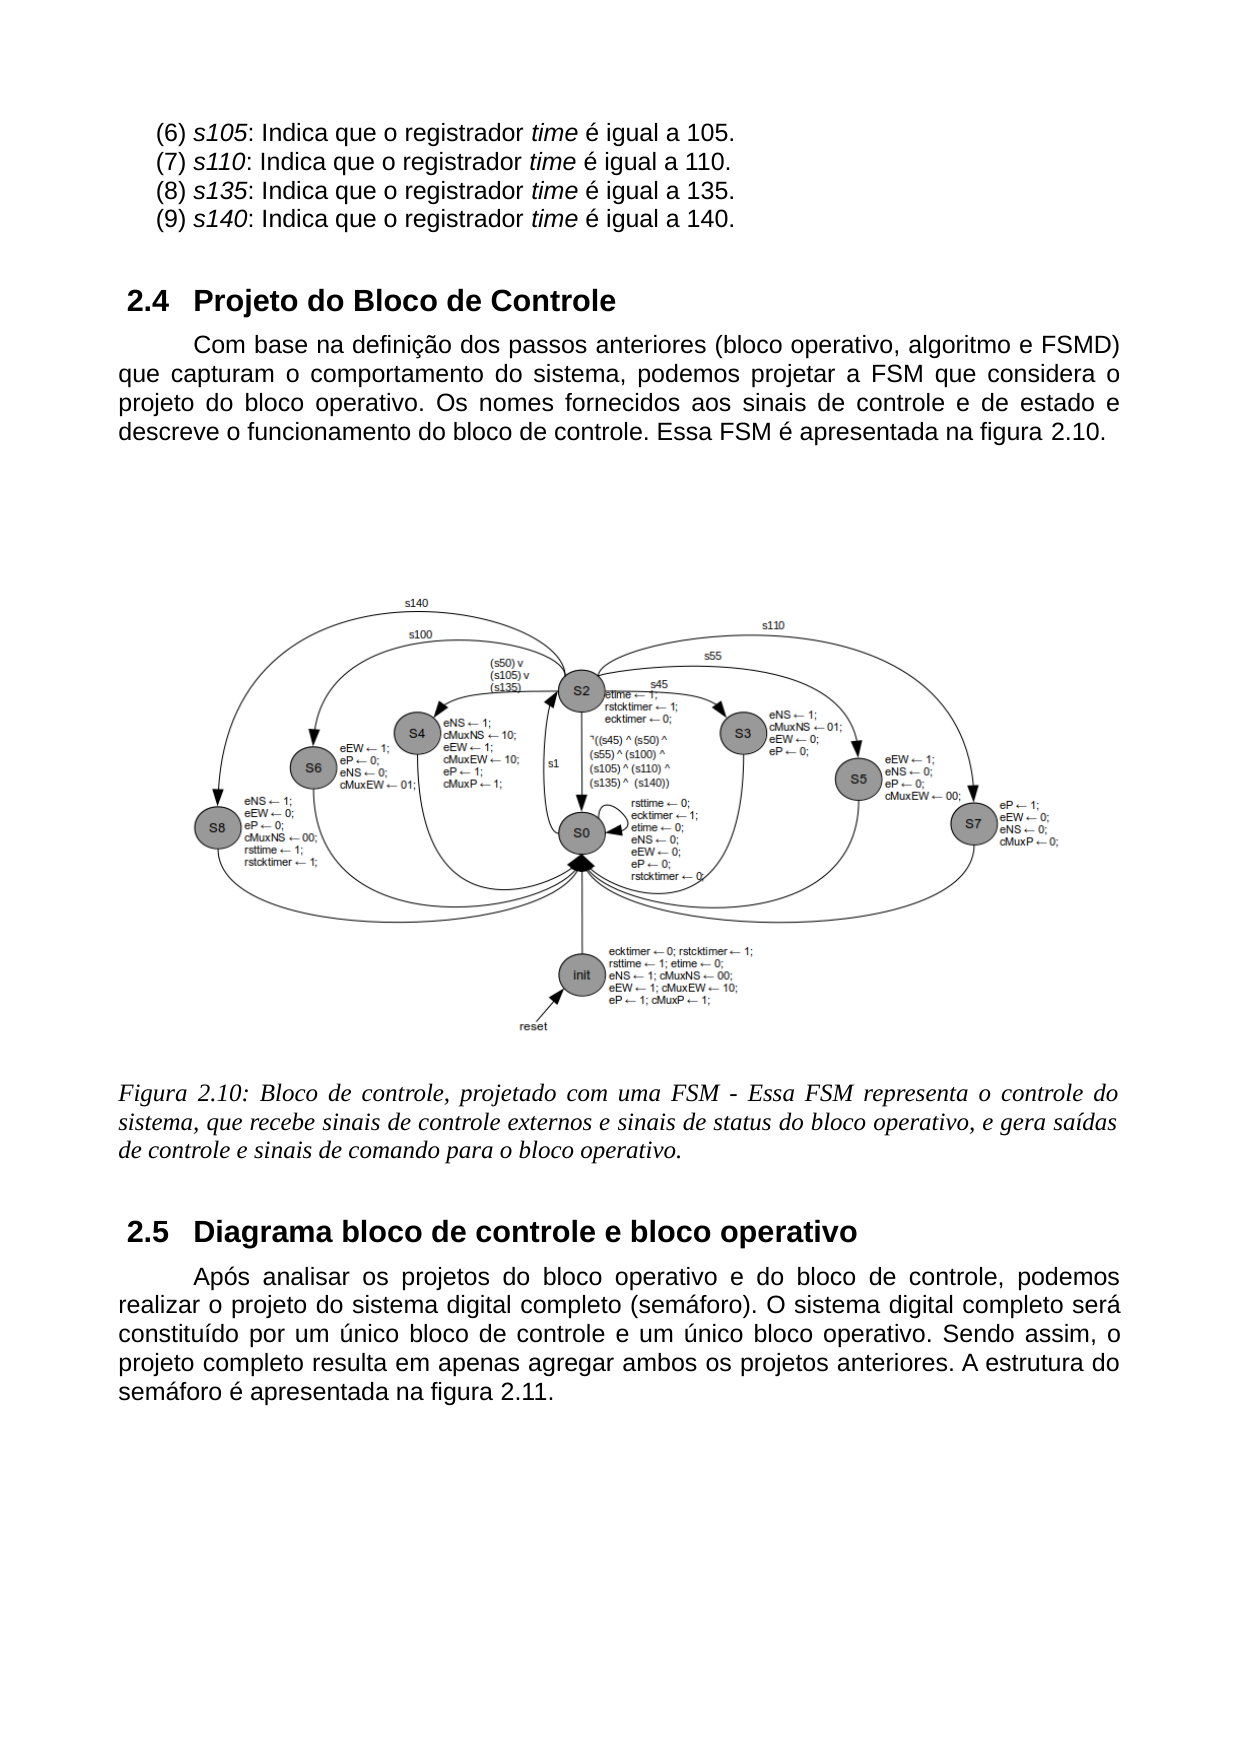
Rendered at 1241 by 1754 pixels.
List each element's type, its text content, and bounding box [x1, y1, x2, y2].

picture [83, 474, 1157, 1078]
text Após analisar os projetos do bloco operativo e do bloco de controle, podemos realizar o projeto do sistema digital completo (semáforo). O sistema digital completo será constituído por um único bloco de controle e um único bloco operativo. Sendo assim, o projeto completo resulta em apenas agregar ambos os projetos anteriores. A estrutura do semáforo é apresentada na figura 2.11. [118, 1261, 1122, 1405]
list s135: Indica que o registrador time é igual a 135. [156, 176, 1122, 204]
list s105: Indica que o registrador time é igual a 105. [156, 118, 1122, 147]
list s110: Indica que o registrador time é igual a 110. [156, 147, 1122, 176]
subtitle Diagrama bloco de controle e bloco operativo [118, 1214, 1122, 1249]
list s140: Indica que o registrador time é igual a 140. [156, 204, 1122, 233]
subtitle Projeto do Bloco de Controle [118, 283, 1122, 318]
text Figura 2.10: Bloco de controle, projetado com uma FSM - Essa FSM representa o controle do sistema, que recebe sinais de controle externos e sinais de status do bloco operativo, e gera saídas de controle e sinais de comando para o bloco operativo. [118, 1078, 1122, 1164]
text Com base na definição dos passos anteriores (bloco operativo, algoritmo e FSMD) que capturam o comportamento do sistema, podemos projetar a FSM que considera o projeto do bloco operativo. Os nomes fornecidos aos sinais de controle e de estado e descreve o funcionamento do bloco de controle. Essa FSM é apresentada na figura 2.10. [118, 331, 1122, 446]
